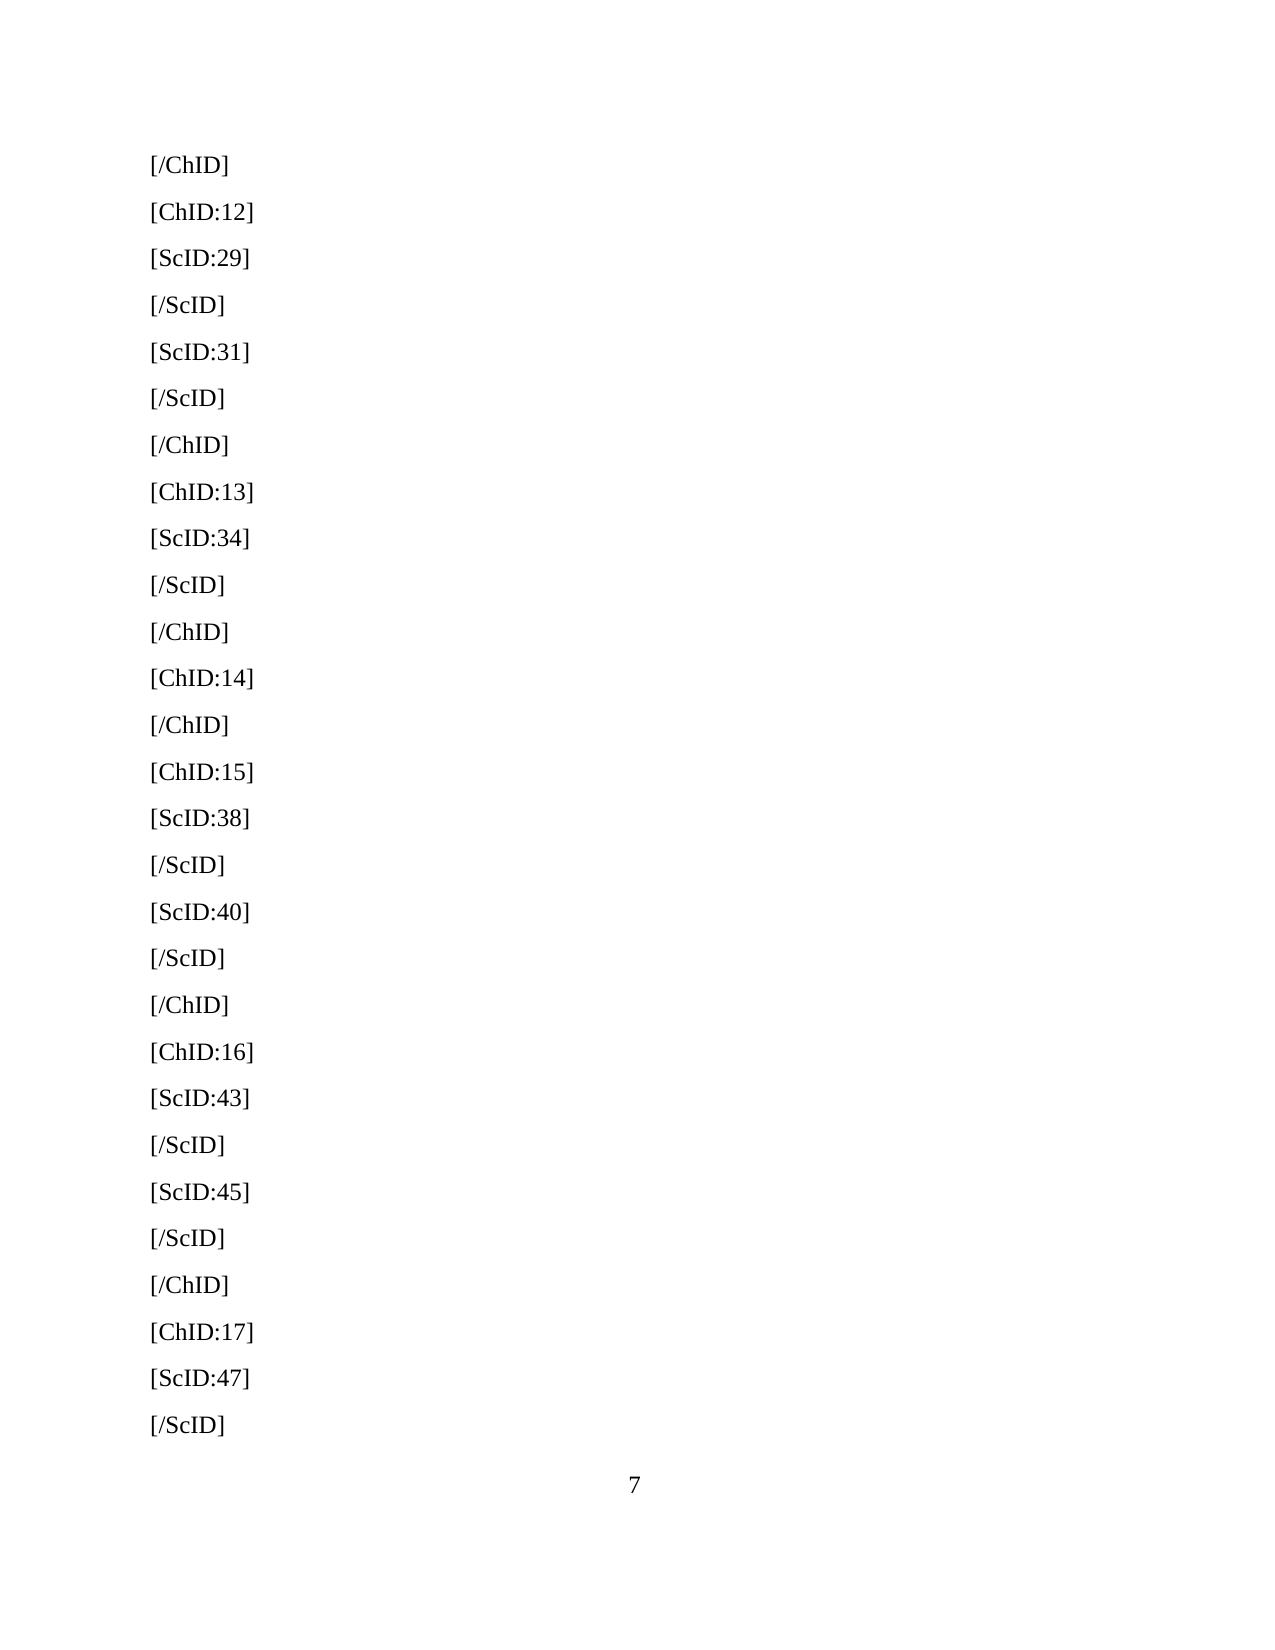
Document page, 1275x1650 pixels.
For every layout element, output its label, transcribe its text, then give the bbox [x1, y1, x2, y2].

text [ScID:43] [150, 1083, 1125, 1112]
text [ScID:29] [150, 243, 1125, 272]
text [ScID:31] [150, 337, 1125, 365]
text [/ChID] [150, 710, 1125, 739]
text [ChID:16] [150, 1037, 1125, 1065]
text [ChID:17] [150, 1317, 1125, 1345]
text [/ChID] [150, 1270, 1125, 1299]
text [/ChID] [150, 150, 1125, 179]
text [ChID:14] [150, 663, 1125, 692]
text [/ChID] [150, 430, 1125, 459]
text [/ScID] [150, 1223, 1125, 1252]
text [ChID:12] [150, 197, 1125, 225]
text [/ScID] [150, 943, 1125, 972]
text [/ChID] [150, 990, 1125, 1019]
text [ScID:40] [150, 897, 1125, 925]
text [ScID:38] [150, 803, 1125, 832]
text [/ScID] [150, 1130, 1125, 1159]
text [/ScID] [150, 570, 1125, 599]
text [/ScID] [150, 850, 1125, 879]
text [/ChID] [150, 617, 1125, 645]
text [ScID:45] [150, 1177, 1125, 1205]
text [/ScID] [150, 383, 1125, 412]
text [ScID:47] [150, 1363, 1125, 1392]
text [ScID:34] [150, 523, 1125, 552]
text [/ScID] [150, 1410, 1125, 1439]
text [ChID:15] [150, 757, 1125, 785]
text [ChID:13] [150, 477, 1125, 505]
text [/ScID] [150, 290, 1125, 319]
